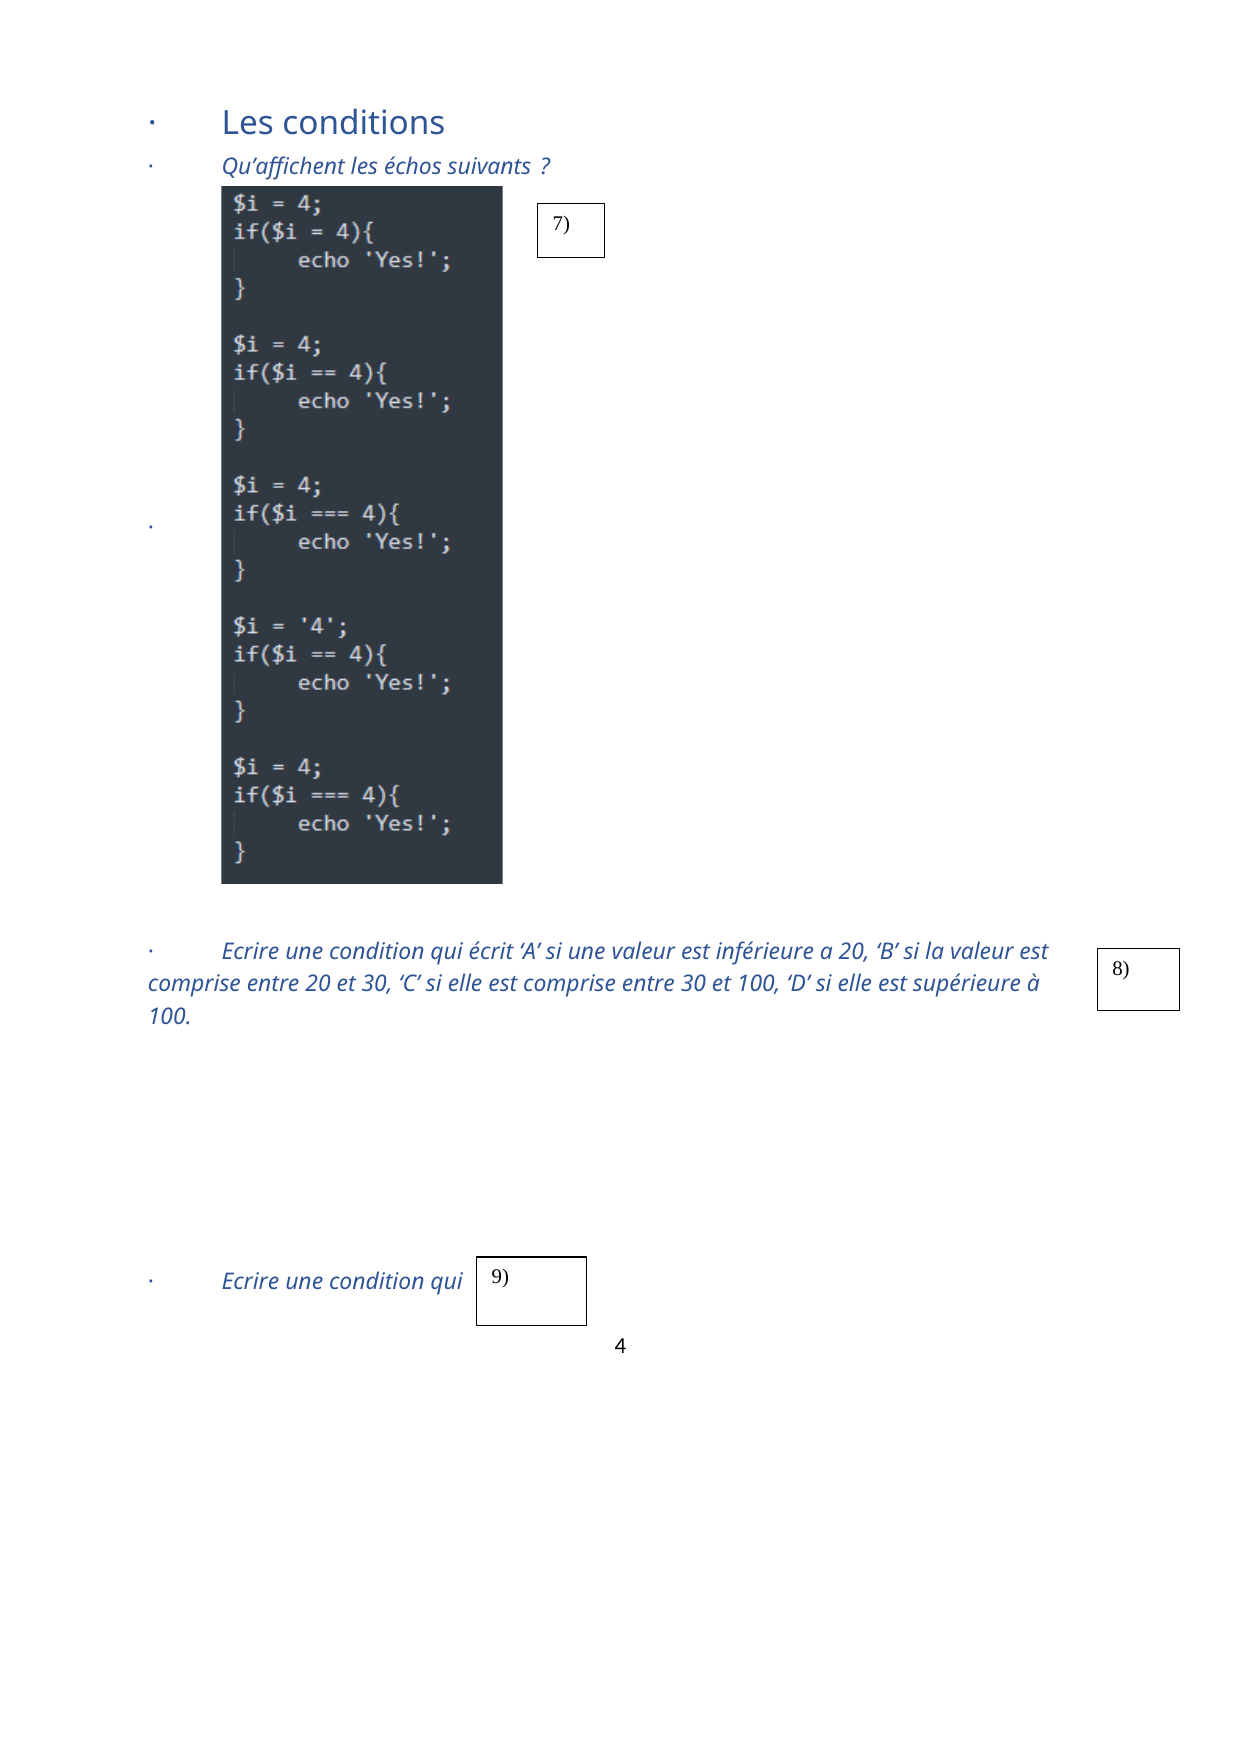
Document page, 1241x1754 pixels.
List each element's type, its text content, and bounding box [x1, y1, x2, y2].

list [587, 1265, 1093, 1296]
list Ecrire une condition qui écrit ‘A’ si une valeur est inférieure a 20, ‘B’ si la valeur est comprise entre 20 et 30, ‘C’ si elle est comprise entre 30 et 100, ‘D’ si elle est supérieure à 100. [148, 935, 1093, 1031]
list Les conditions [148, 99, 1093, 144]
list Qu’affichent les échos suivants ? [148, 150, 1093, 181]
list Ecrire une condition qui [148, 1265, 476, 1296]
picture [221, 186, 503, 884]
